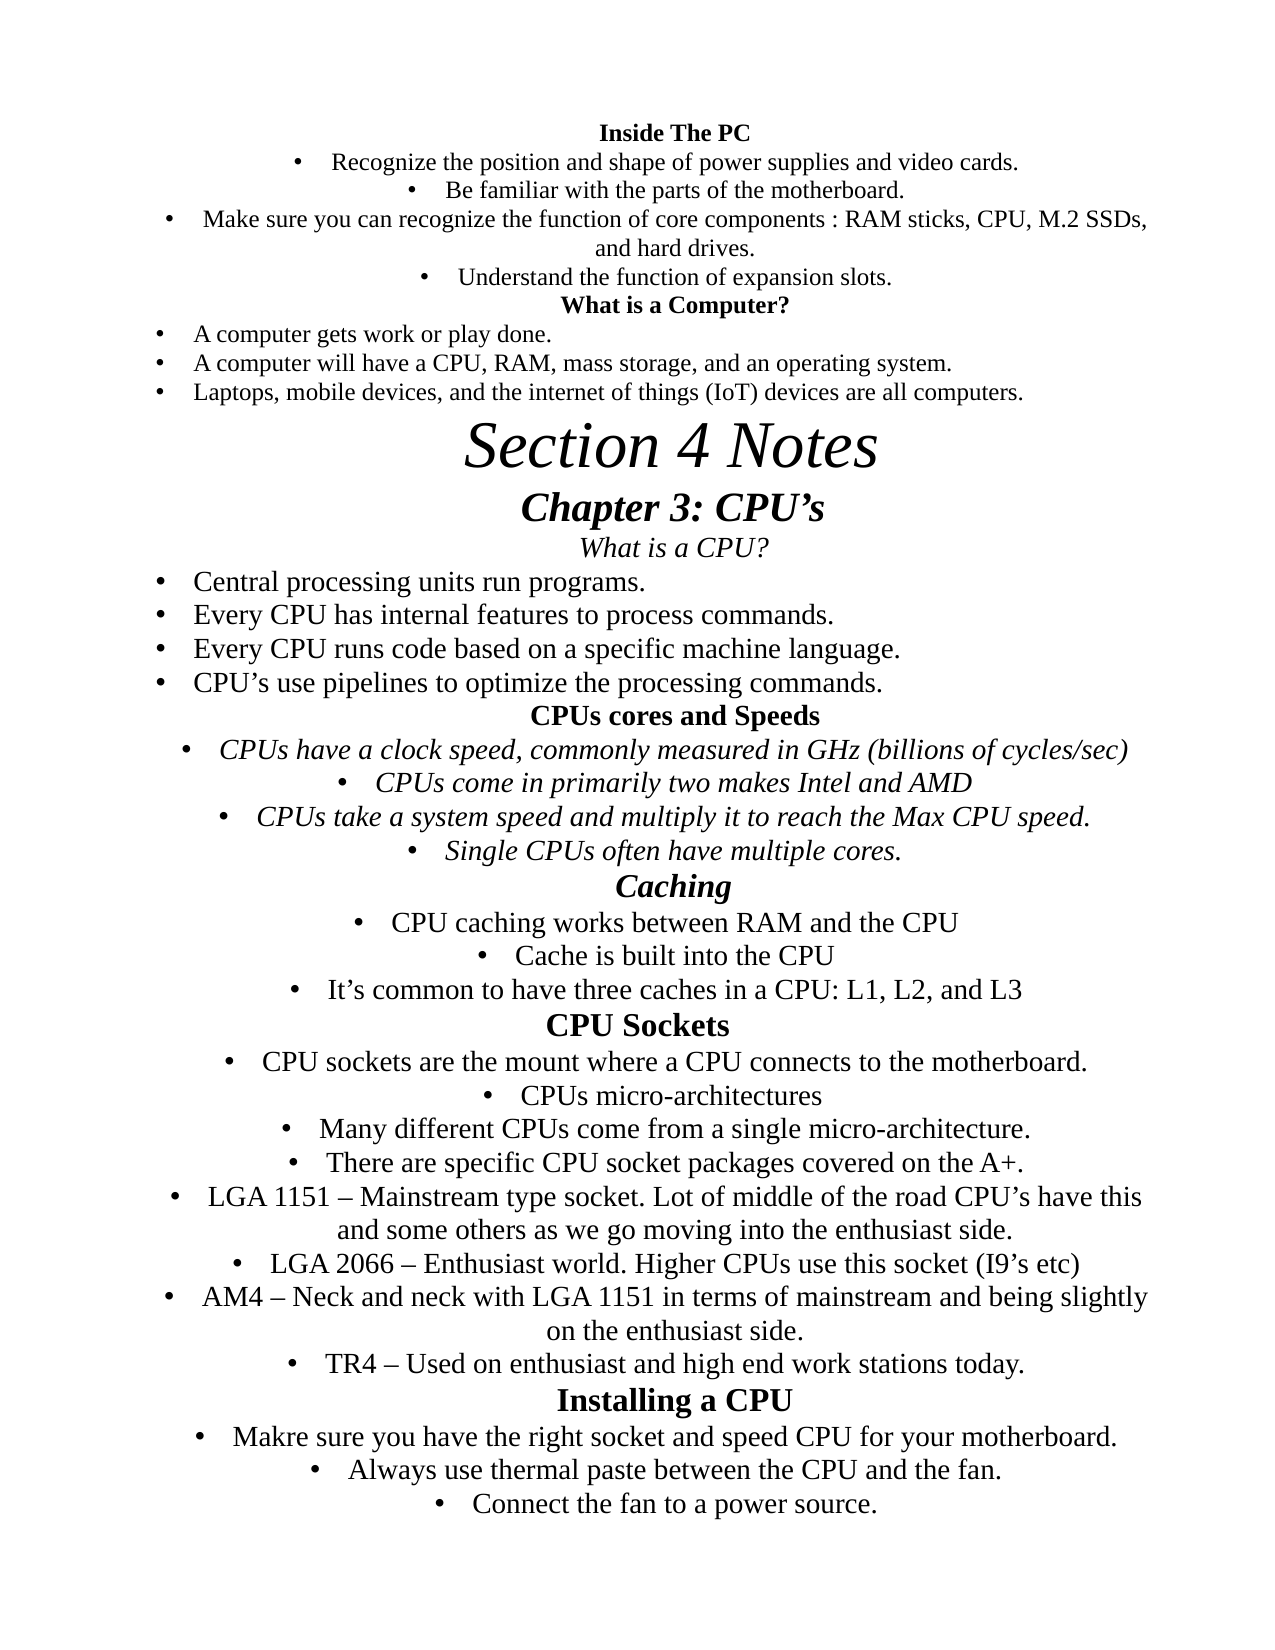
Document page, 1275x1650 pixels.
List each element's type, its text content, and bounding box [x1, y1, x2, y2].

list Understand the function of expansion slots. [156, 262, 1157, 291]
list Installing a CPU [156, 1380, 1157, 1419]
list CPU’s use pipelines to optimize the processing commands. [156, 665, 1157, 698]
list Caching [156, 866, 1157, 905]
list CPU caching works between RAM and the CPU [156, 905, 1157, 938]
list Laptops, mobile devices, and the internet of things (IoT) devices are all computers. [156, 377, 1157, 406]
list Every CPU has internal features to process commands. [156, 597, 1157, 631]
list A computer will have a CPU, RAM, mass storage, and an operating system. [156, 348, 1157, 377]
list What is a Computer? [156, 291, 1157, 319]
list Single CPUs often have multiple cores. [156, 833, 1157, 866]
list It’s common to have three caches in a CPU: L1, L2, and L3 [156, 972, 1157, 1006]
list Always use thermal paste between the CPU and the fan. [156, 1452, 1157, 1486]
text CPU Sockets [118, 1006, 1157, 1044]
list Inside The PC [156, 118, 1157, 147]
list Chapter 3: CPU’s [156, 482, 1157, 530]
list Connect the fan to a power source. [156, 1486, 1157, 1519]
list Central processing units run programs. [156, 564, 1157, 597]
list Be familiar with the parts of the motherboard. [156, 176, 1157, 204]
list Makre sure you have the right socket and speed CPU for your motherboard. [156, 1419, 1157, 1452]
list CPUs come in primarily two makes Intel and AMD [156, 766, 1157, 799]
list CPUs cores and Speeds [156, 698, 1157, 732]
list A computer gets work or play done. [156, 319, 1157, 348]
list Many different CPUs come from a single micro-architecture. [156, 1111, 1157, 1145]
list CPUs take a system speed and multiply it to reach the Max CPU speed. [156, 799, 1157, 833]
list TR4 – Used on enthusiast and high end work stations today. [156, 1347, 1157, 1380]
list AM4 – Neck and neck with LGA 1151 in terms of mainstream and being slightly on the enthusiast side. [156, 1279, 1157, 1347]
list CPU sockets are the mount where a CPU connects to the motherboard. [156, 1044, 1157, 1078]
list CPUs micro-architectures [156, 1078, 1157, 1111]
list What is a CPU? [156, 530, 1157, 564]
list Every CPU runs code based on a specific machine language. [156, 631, 1157, 665]
list LGA 2066 – Enthusiast world. Higher CPUs use this socket (I9’s etc) [156, 1246, 1157, 1279]
list Cache is built into the CPU [156, 938, 1157, 972]
list Recognize the position and shape of power supplies and video cards. [156, 147, 1157, 176]
list Section 4 Notes [156, 406, 1157, 482]
list CPUs have a clock speed, commonly measured in GHz (billions of cycles/sec) [156, 732, 1157, 766]
list Make sure you can recognize the function of core components : RAM sticks, CPU, M.2 SSDs, and hard drives. [156, 204, 1157, 262]
list There are specific CPU socket packages covered on the A+. [156, 1145, 1157, 1179]
list LGA 1151 – Mainstream type socket. Lot of middle of the road CPU’s have this and some others as we go moving into the enthusiast side. [156, 1179, 1157, 1246]
